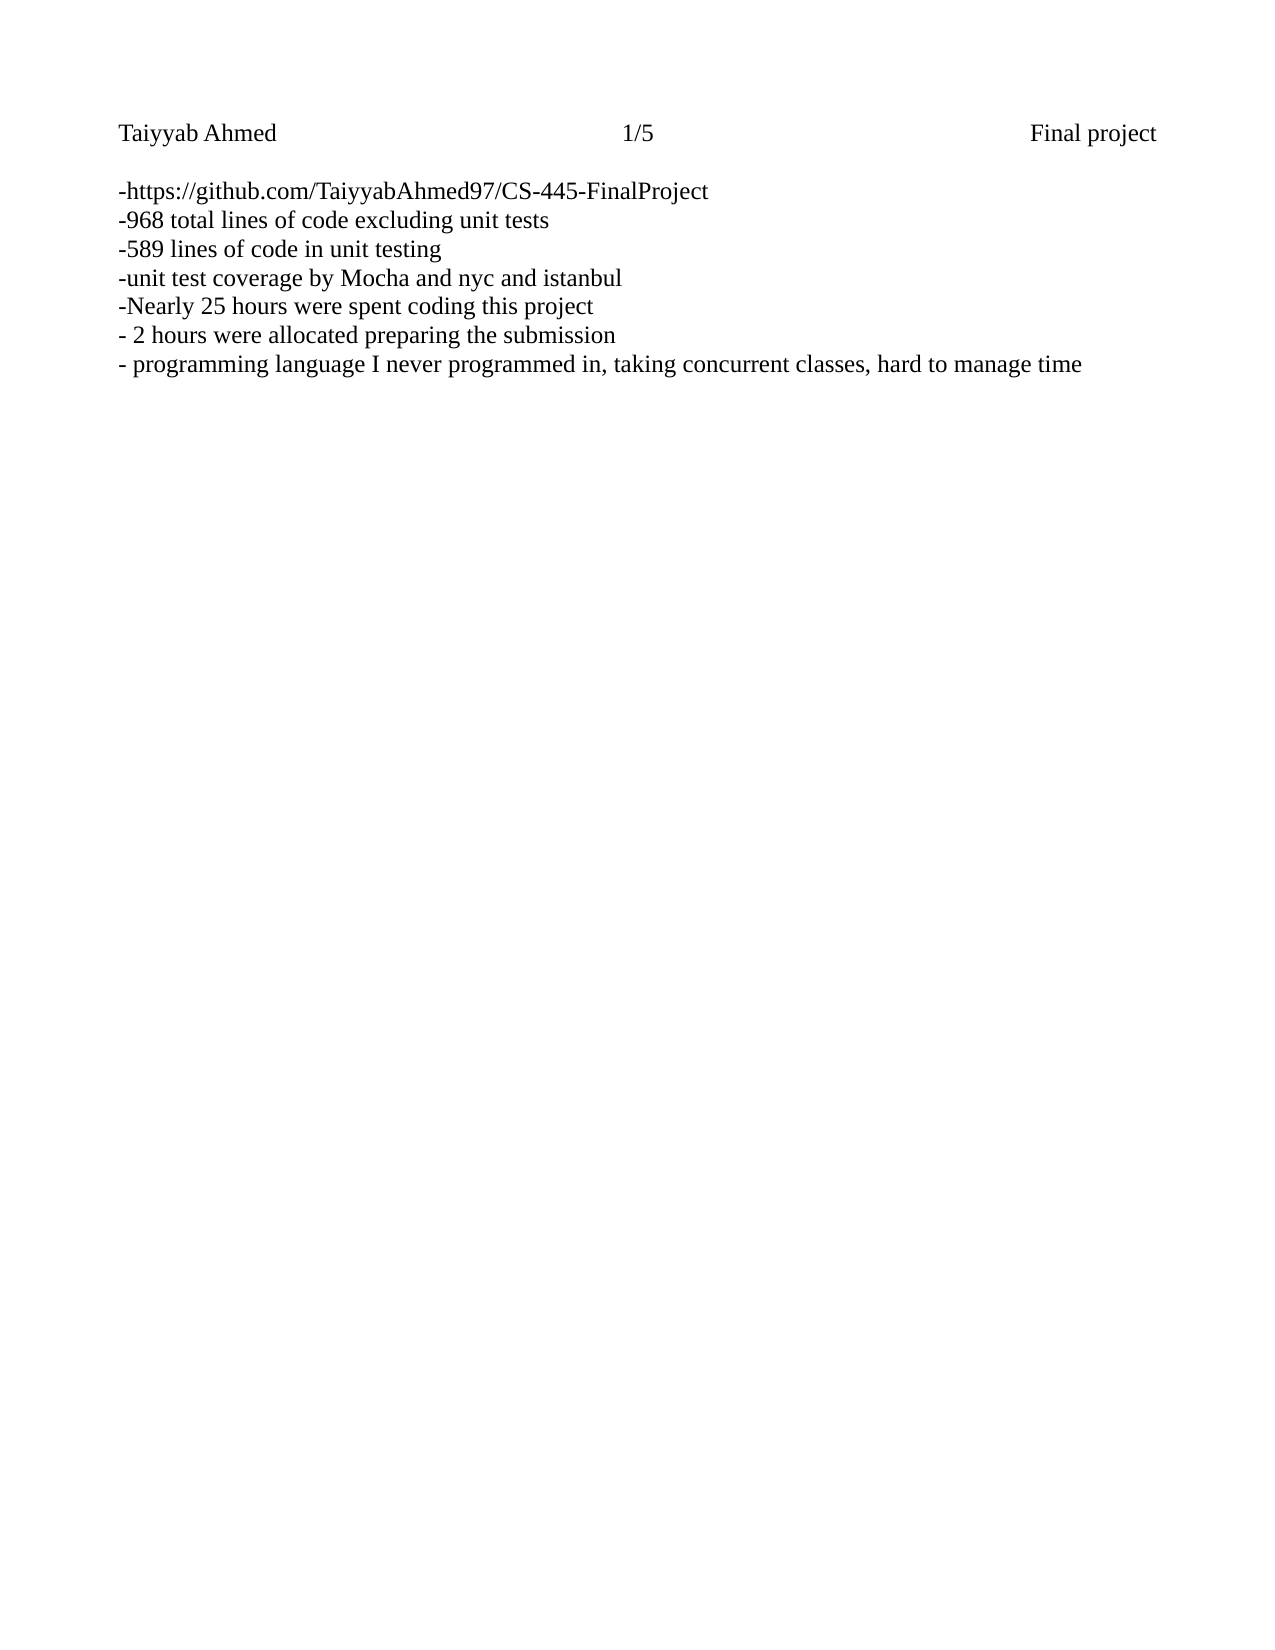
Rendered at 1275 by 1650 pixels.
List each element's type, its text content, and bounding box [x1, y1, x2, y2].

text - 2 hours were allocated preparing the submission [118, 320, 1157, 349]
text -968 total lines of code excluding unit tests [118, 205, 1157, 234]
text -Nearly 25 hours were spent coding this project [118, 291, 1157, 320]
text - programming language I never programmed in, taking concurrent classes, hard to manage time [118, 349, 1157, 378]
text -https://github.com/TaiyyabAhmed97/CS-445-FinalProject [118, 176, 1157, 205]
text -589 lines of code in unit testing [118, 234, 1157, 263]
text -unit test coverage by Mocha and nyc and istanbul [118, 263, 1157, 291]
